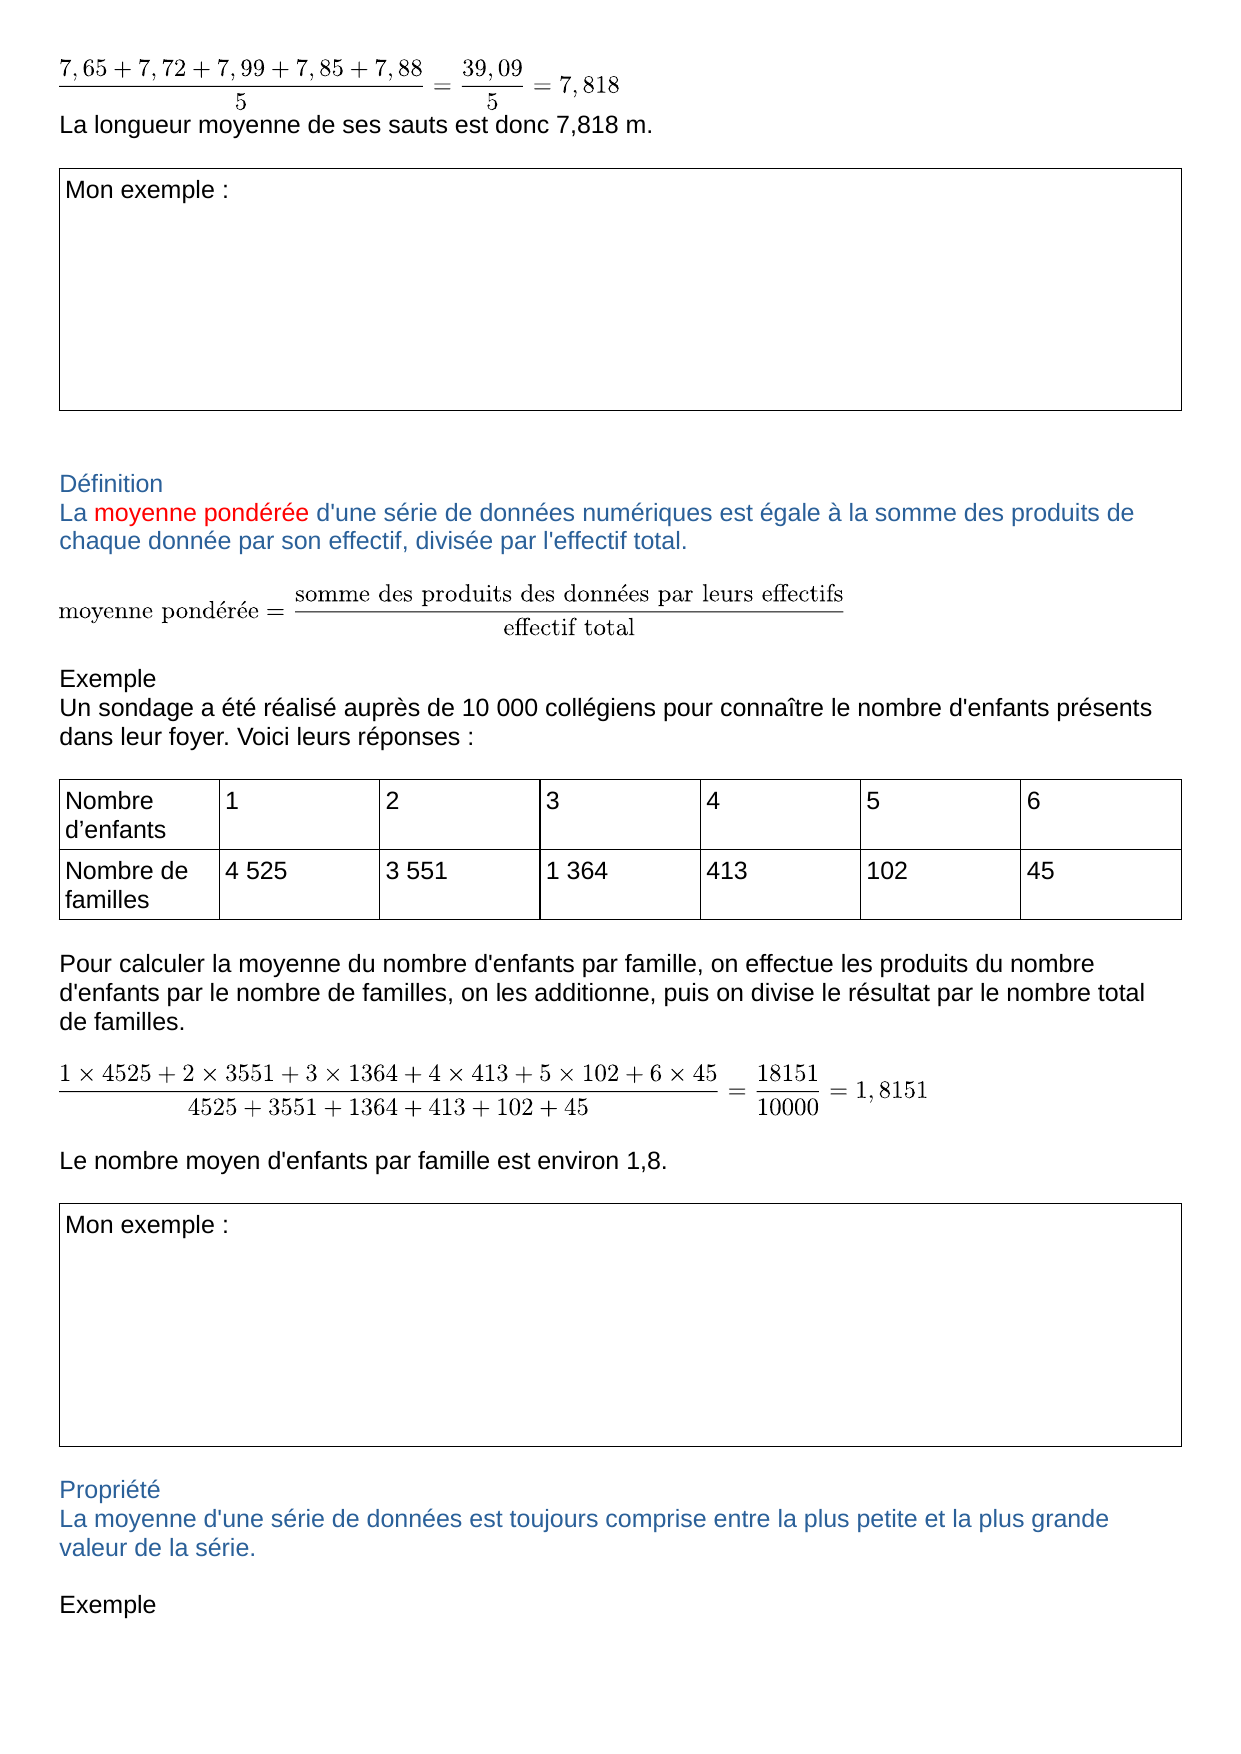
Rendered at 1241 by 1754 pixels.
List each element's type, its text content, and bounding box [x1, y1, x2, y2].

text La moyenne d'une série de données est toujours comprise entre la plus petite et la plus grande valeur de la série. [59, 1504, 1181, 1562]
text Exemple [59, 664, 1181, 693]
text Définition [59, 469, 1181, 498]
text Le nombre moyen d'enfants par famille est environ 1,8. [59, 1146, 1181, 1174]
text La longueur moyenne de ses sauts est donc 7,818 m. [59, 110, 1181, 139]
table_cell 3 551 [380, 850, 539, 919]
text Exemple [59, 1591, 1181, 1619]
table_cell 4 525 [220, 850, 379, 919]
text Pour calculer la moyenne du nombre d'enfants par famille, on effectue les produits du nombre d'enfants par le nombre de familles, on les additionne, puis on divise le résultat par le nombre total de familles. [59, 949, 1181, 1035]
text Un sondage a été réalisé auprès de 10 000 collégiens pour connaître le nombre d'enfants présents dans leur foyer. Voici leurs réponses : [59, 693, 1181, 751]
text Propriété [59, 1476, 1181, 1504]
table_cell 413 [701, 850, 860, 919]
table_cell 102 [861, 850, 1020, 919]
table_header Mon exemple : [60, 169, 1181, 410]
table_header 1 [220, 780, 379, 849]
table_header 6 [1021, 780, 1181, 849]
table_header 3 [541, 780, 700, 849]
table_cell 45 [1021, 850, 1181, 919]
table_header Nombre d’enfants [60, 780, 219, 849]
table_header 4 [701, 780, 860, 849]
table_cell 1 364 [541, 850, 700, 919]
table_cell Nombre de familles [60, 850, 219, 919]
text La moyenne pondérée d'une série de données numériques est égale à la somme des produits de chaque donnée par son effectif, divisée par l'effectif total. [59, 498, 1181, 555]
table_header 5 [861, 780, 1020, 849]
table_header 2 [380, 780, 539, 849]
table_header Mon exemple : [60, 1204, 1181, 1446]
